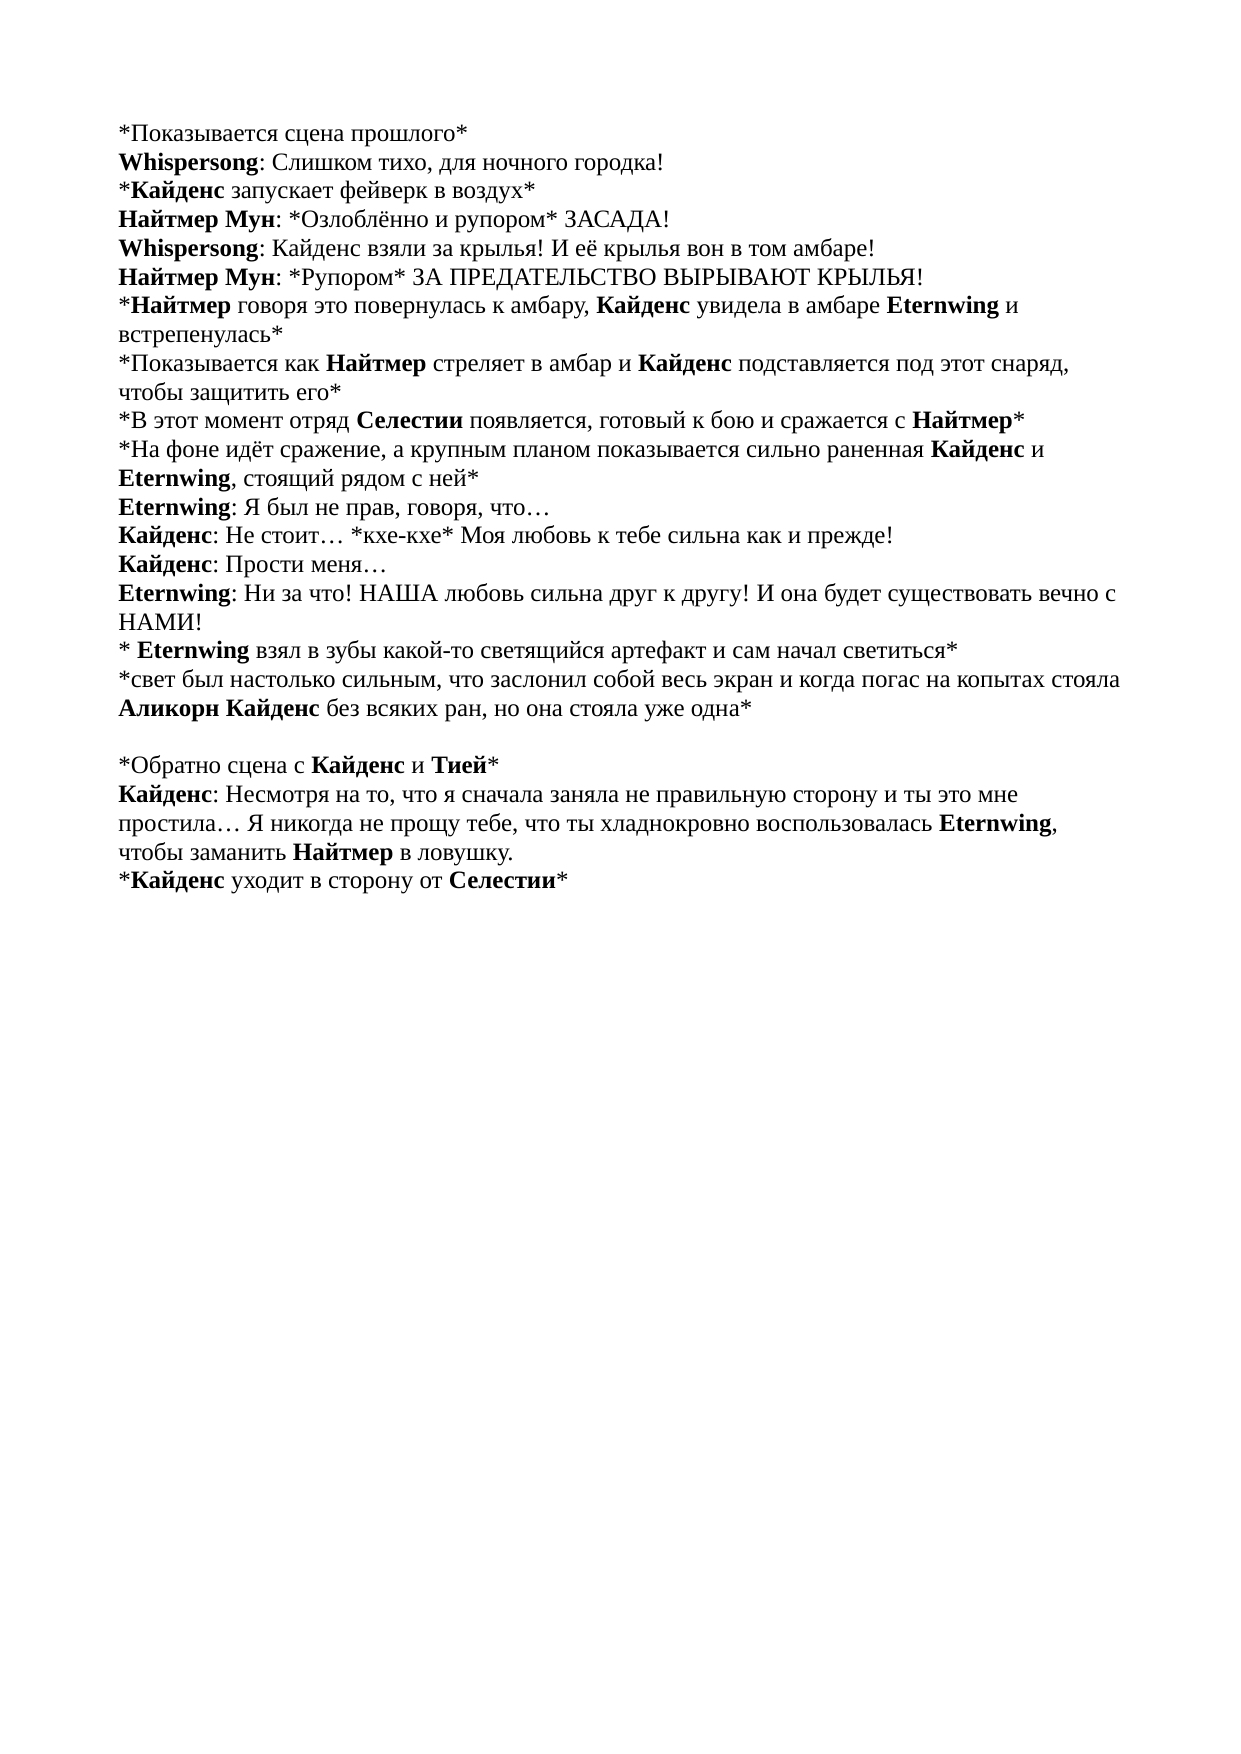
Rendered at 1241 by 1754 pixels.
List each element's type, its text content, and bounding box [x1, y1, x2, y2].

text Найтмер Мун: *Озлоблённо и рупором* ЗАСАДА! [118, 204, 1122, 233]
text Whispersong: Кайденс взяли за крылья! И её крылья вон в том амбаре! [118, 233, 1122, 262]
text Eternwing: Я был не прав, говоря, что… [118, 492, 1122, 521]
text *Найтмер говоря это повернулась к амбару, Кайденс увидела в амбаре Eternwing и встрепенулась* [118, 291, 1122, 348]
text Whispersong: Слишком тихо, для ночного городка! [118, 147, 1122, 176]
text *Показывается сцена прошлого* [118, 118, 1122, 147]
text *Обратно сцена с Кайденс и Тией* [118, 751, 1122, 779]
text * Eternwing взял в зубы какой-то светящийся артефакт и сам начал светиться* [118, 636, 1122, 664]
text *Показывается как Найтмер стреляет в амбар и Кайденс подставляется под этот снаряд, чтобы защитить его* [118, 348, 1122, 406]
text Кайденс: Прости меня… [118, 549, 1122, 578]
text Кайденс: Не стоит… *кхе-кхе* Моя любовь к тебе сильна как и прежде! [118, 521, 1122, 549]
text *В этот момент отряд Селестии появляется, готовый к бою и сражается с Найтмер* [118, 406, 1122, 434]
text *Кайденс запускает фейверк в воздух* [118, 176, 1122, 204]
text *Кайденс уходит в сторону от Селестии* [118, 866, 1122, 894]
text Eternwing: Ни за что! НАША любовь сильна друг к другу! И она будет существовать вечно с НАМИ! [118, 578, 1122, 636]
text *На фоне идёт сражение, а крупным планом показывается сильно раненная Кайденс и Eternwing, стоящий рядом с ней* [118, 434, 1122, 492]
text *свет был настолько сильным, что заслонил собой весь экран и когда погас на копытах стояла Аликорн Кайденс без всяких ран, но она стояла уже одна* [118, 664, 1122, 722]
text Кайденс: Несмотря на то, что я сначала заняла не правильную сторону и ты это мне простила… Я никогда не прощу тебе, что ты хладнокровно воспользовалась Eternwing, чтобы заманить Найтмер в ловушку. [118, 779, 1122, 866]
text Найтмер Мун: *Рупором* ЗА ПРЕДАТЕЛЬСТВО ВЫРЫВАЮТ КРЫЛЬЯ! [118, 262, 1122, 291]
